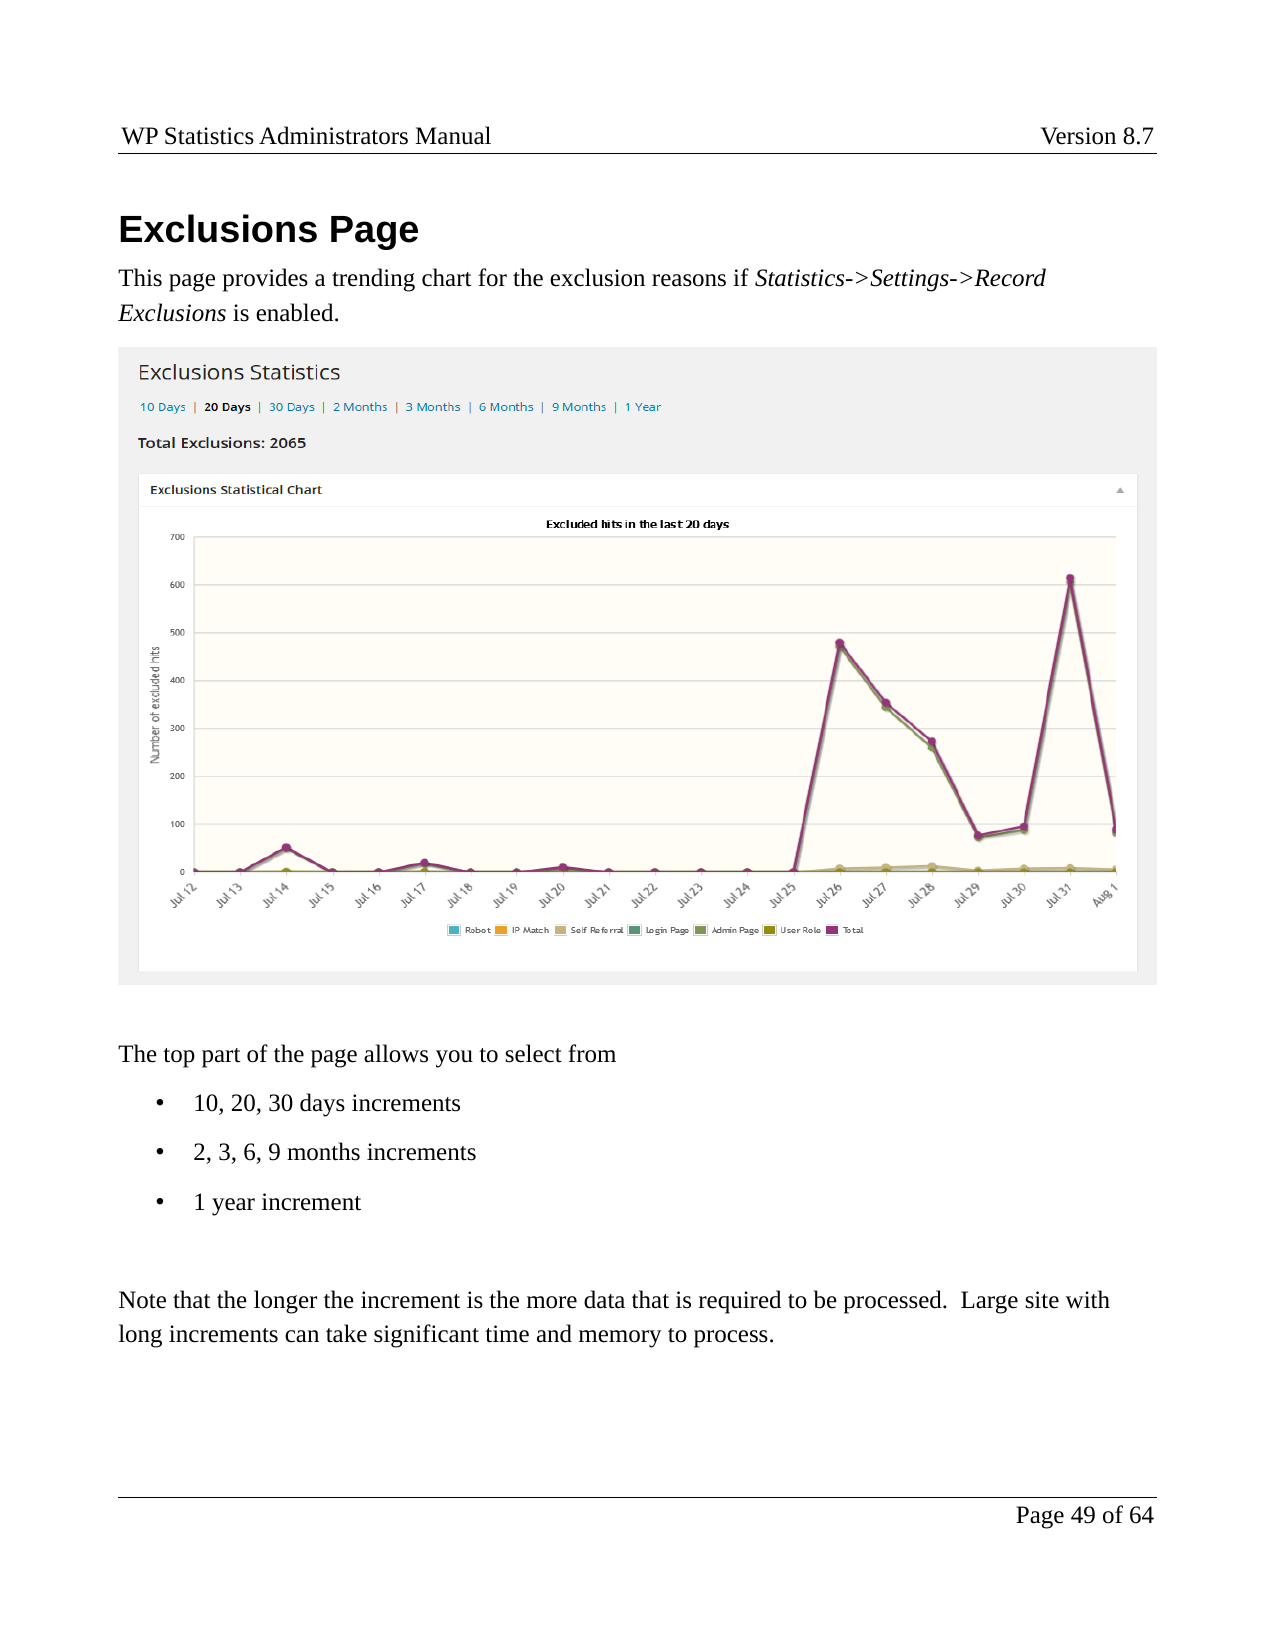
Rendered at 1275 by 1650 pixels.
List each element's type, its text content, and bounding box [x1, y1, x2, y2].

list 10, 20, 30 days increments [156, 1088, 1157, 1117]
text This page provides a trending chart for the exclusion reasons if Statistics->Settings->Record Exclusions is enabled. [118, 263, 1157, 327]
list 2, 3, 6, 9 months increments [156, 1137, 1157, 1166]
picture [118, 347, 1157, 985]
text The top part of the page allows you to select from [118, 1039, 1157, 1068]
text Note that the longer the increment is the more data that is required to be processed. Large site with long increments can take significant time and memory to process. [118, 1285, 1157, 1348]
subtitle Exclusions Page [118, 207, 1157, 251]
list 1 year increment [156, 1187, 1157, 1215]
